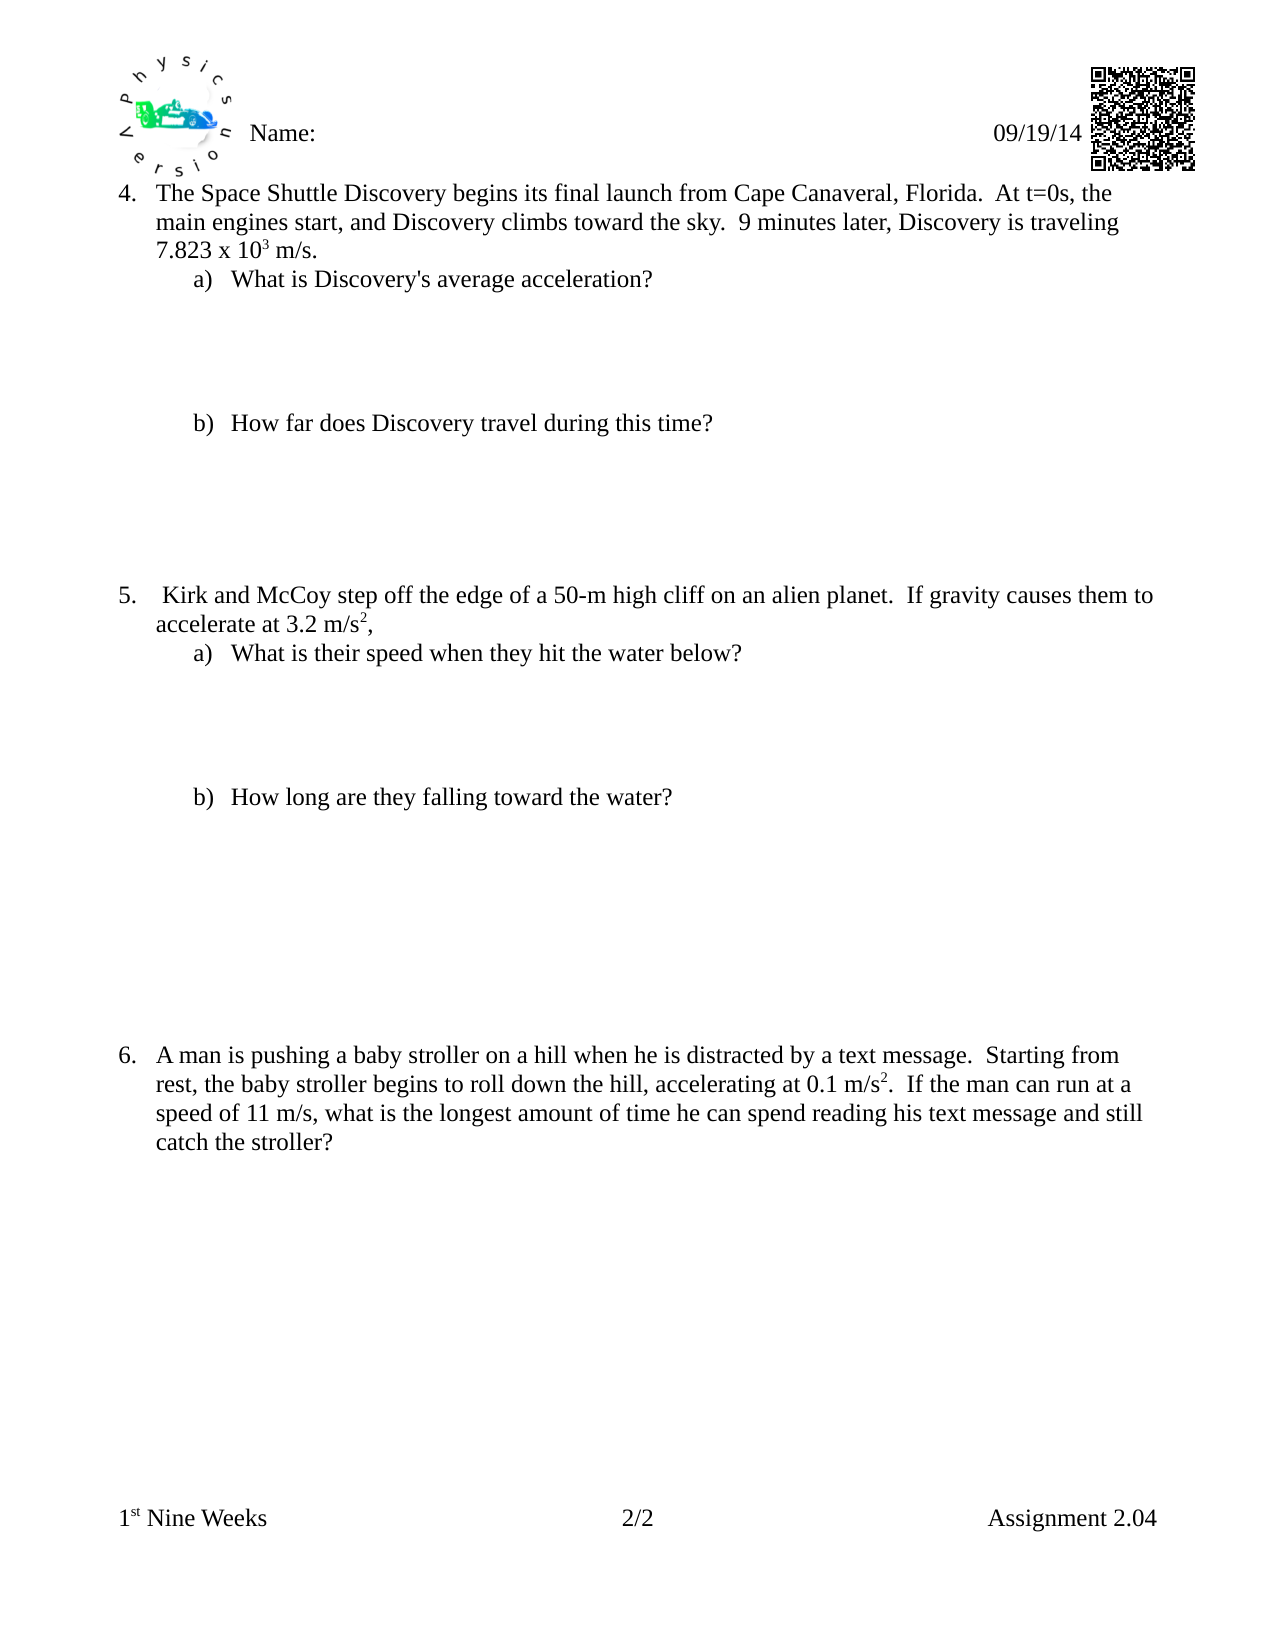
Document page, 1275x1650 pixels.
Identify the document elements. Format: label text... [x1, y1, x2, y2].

list What is Discovery's average acceleration? [193, 264, 1157, 293]
list What is their speed when they hit the water below? [193, 638, 1157, 667]
picture [119, 56, 232, 177]
list How long are they falling toward the water? [193, 782, 1157, 811]
list Kirk and McCoy step off the edge of a 50-m high cliff on an alien planet. If gravity causes them to accelerate at 3.2 m/s2, [118, 581, 1157, 638]
list The Space Shuttle Discovery begins its final launch from Cape Canaveral, Florida. At t=0s, the main engines start, and Discovery climbs toward the sky. 9 minutes later, Discovery is traveling 7.823 x 103 m/s. [118, 176, 1157, 264]
picture [1082, 58, 1203, 179]
list How far does Discovery travel during this time? [193, 408, 1157, 437]
list A man is pushing a baby stroller on a hill when he is distracted by a text message. Starting from rest, the baby stroller begins to roll down the hill, accelerating at 0.1 m/s2. If the man can run at a speed of 11 m/s, what is the longest amount of time he can spend reading his text message and still catch the stroller? [118, 1041, 1157, 1156]
